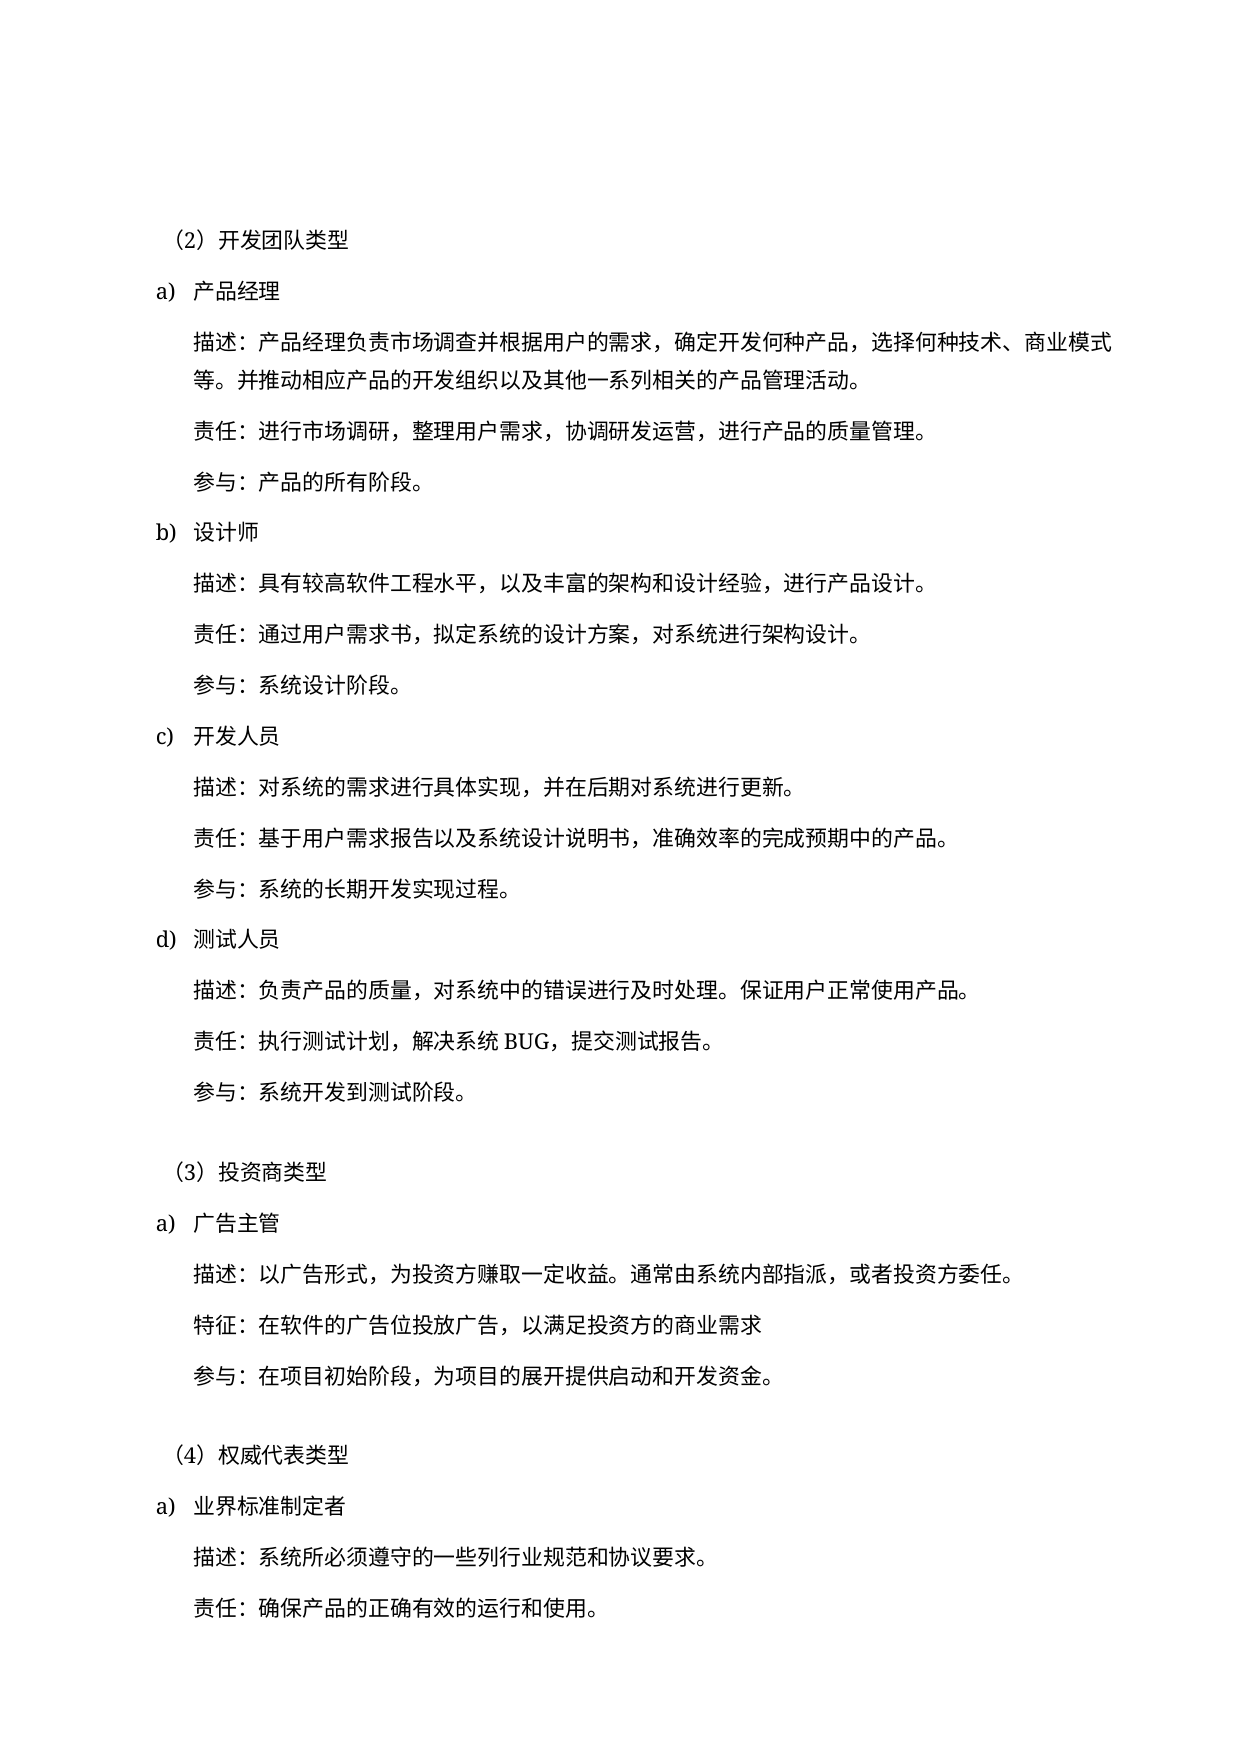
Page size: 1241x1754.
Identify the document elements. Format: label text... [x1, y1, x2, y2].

list 设计师 [156, 515, 1122, 547]
text （3）投资商类型 [118, 1155, 1122, 1187]
text （2）开发团队类型 [118, 223, 1122, 254]
list 描述：产品经理负责市场调查并根据用户的需求，确定开发何种产品，选择何种技术、商业模式等。并推动相应产品的开发组织以及其他一系列相关的产品管理活动。 [156, 325, 1122, 394]
list 参与：系统开发到测试阶段。 [156, 1075, 1122, 1107]
list 描述：系统所必须遵守的一些列行业规范和协议要求。 [156, 1540, 1122, 1572]
list 描述：具有较高软件工程水平，以及丰富的架构和设计经验，进行产品设计。 [156, 566, 1122, 598]
list 广告主管 [156, 1206, 1122, 1238]
list 描述：以广告形式，为投资方赚取一定收益。通常由系统内部指派，或者投资方委任。 [156, 1257, 1122, 1289]
list 参与：系统的长期开发实现过程。 [156, 872, 1122, 903]
list 描述：对系统的需求进行具体实现，并在后期对系统进行更新。 [156, 770, 1122, 802]
list 业界标准制定者 [156, 1489, 1122, 1521]
list 参与：产品的所有阶段。 [156, 464, 1122, 496]
text （4）权威代表类型 [118, 1438, 1122, 1470]
list 测试人员 [156, 922, 1122, 954]
list 责任：通过用户需求书，拟定系统的设计方案，对系统进行架构设计。 [156, 617, 1122, 649]
list 产品经理 [156, 274, 1122, 306]
list 责任：执行测试计划，解决系统BUG，提交测试报告。 [156, 1024, 1122, 1056]
list 特征：在软件的广告位投放广告，以满足投资方的商业需求 [156, 1308, 1122, 1339]
list 参与：在项目初始阶段，为项目的展开提供启动和开发资金。 [156, 1359, 1122, 1390]
list 责任：进行市场调研，整理用户需求，协调研发运营，进行产品的质量管理。 [156, 414, 1122, 445]
list 责任：确保产品的正确有效的运行和使用。 [156, 1591, 1122, 1623]
list 描述：负责产品的质量，对系统中的错误进行及时处理。保证用户正常使用产品。 [156, 973, 1122, 1005]
list 责任：基于用户需求报告以及系统设计说明书，准确效率的完成预期中的产品。 [156, 821, 1122, 852]
list 参与：系统设计阶段。 [156, 668, 1122, 700]
list 开发人员 [156, 719, 1122, 751]
